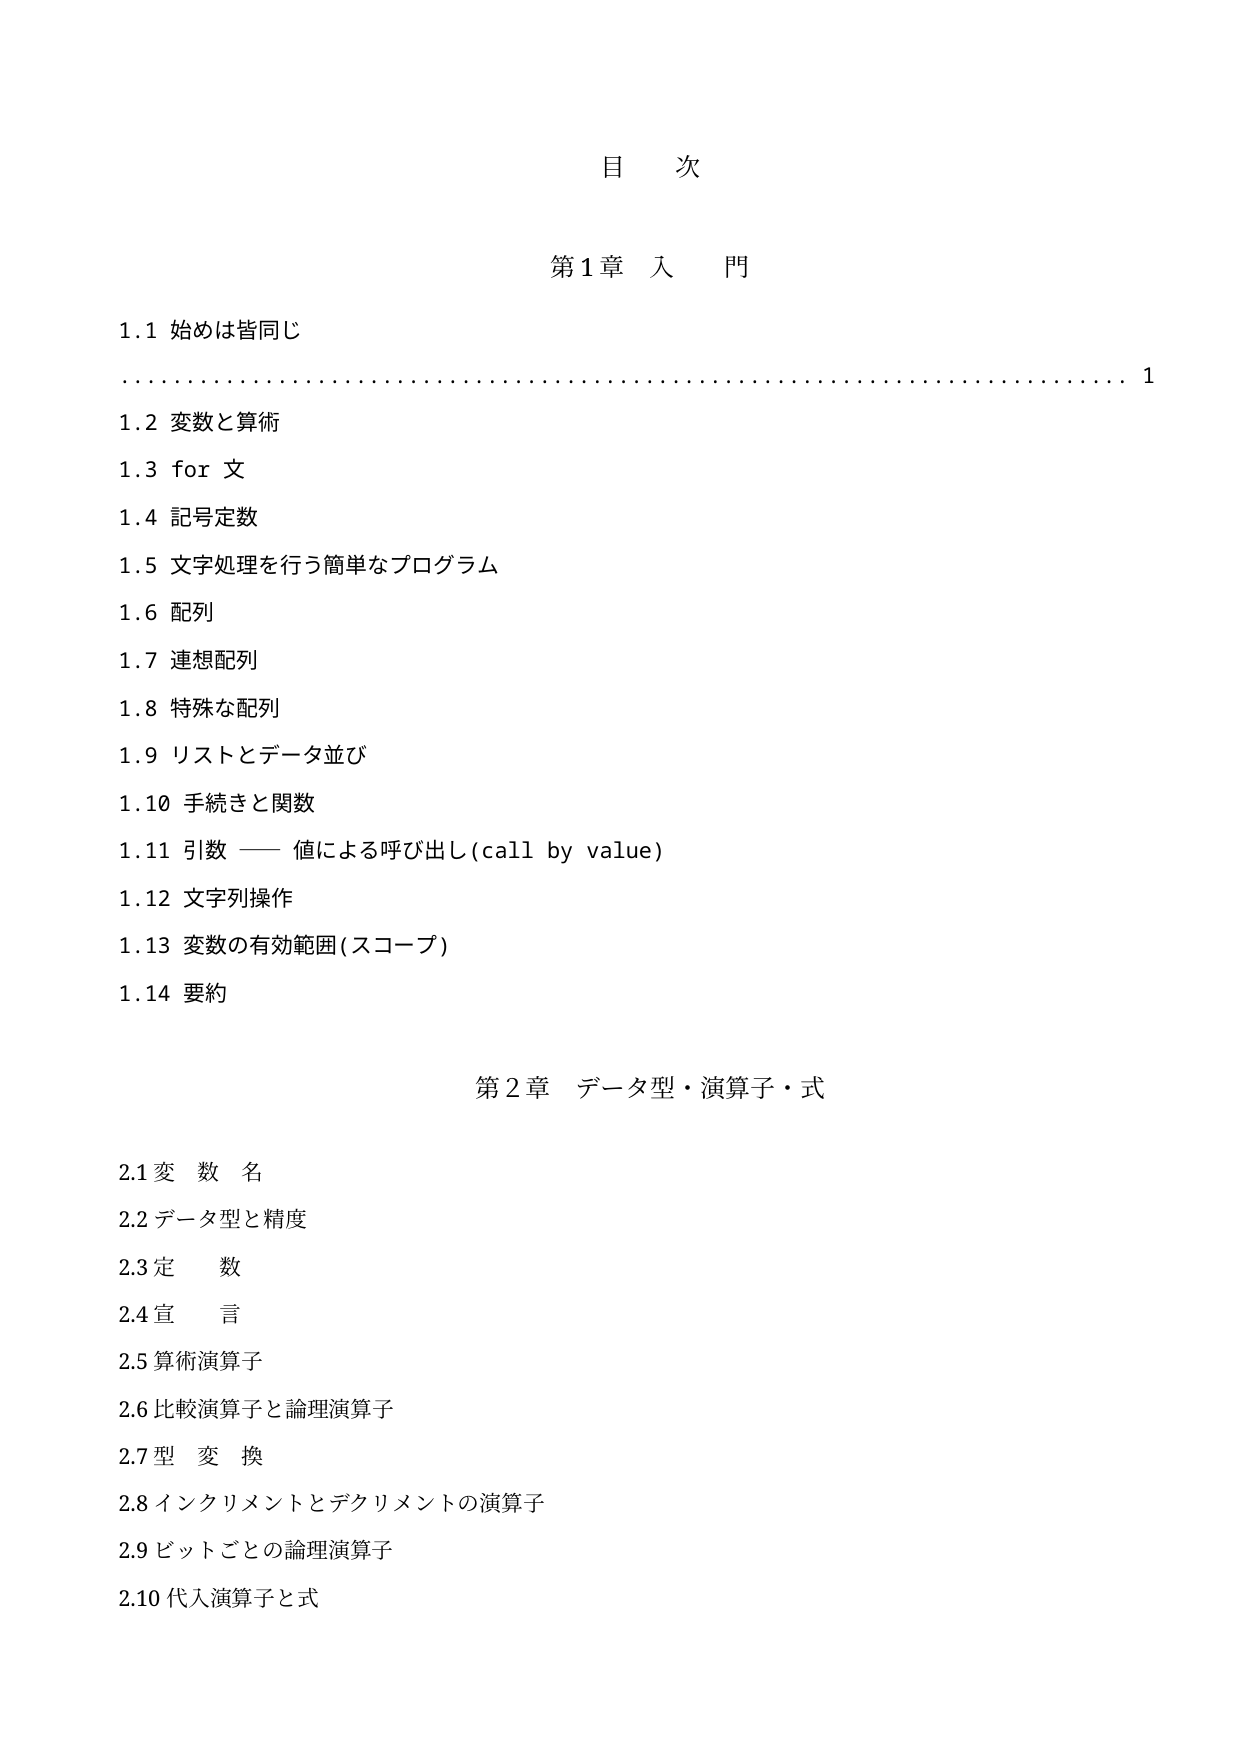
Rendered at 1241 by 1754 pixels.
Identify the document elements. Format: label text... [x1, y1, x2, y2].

text 1.13 変数の有効範囲(スコープ) [118, 928, 1181, 960]
text 2.10 代入演算子と式 [118, 1581, 1181, 1613]
text 1.8 特殊な配列 [118, 691, 1181, 722]
text 1.5 文字処理を行う簡単なプログラム [118, 548, 1181, 579]
text 1.1 始めは皆同じ ............................................................................. 1 [118, 313, 1181, 390]
text 1.14 要約 [118, 976, 1181, 1008]
text 2.4 宣 言 [118, 1297, 1181, 1329]
text 1.12 文字列操作 [118, 881, 1181, 913]
text 2.2 データ型と精度 [118, 1203, 1181, 1234]
text 1.10 手続きと関数 [118, 786, 1181, 817]
text 1.4 記号定数 [118, 500, 1181, 532]
text 1.11 引数 ―― 値による呼び出し(call by value) [118, 833, 1181, 865]
text 第２章 データ型・演算子・式 [118, 1068, 1181, 1104]
text 2.6 比較演算子と論理演算子 [118, 1392, 1181, 1423]
text 2.9 ビットごとの論理演算子 [118, 1534, 1181, 1565]
text 目 次 [118, 148, 1181, 184]
text 2.1 変 数 名 [118, 1155, 1181, 1187]
text 1.7 連想配列 [118, 643, 1181, 675]
text 2.8 インクリメントとデクリメントの演算子 [118, 1486, 1181, 1518]
text 1.6 配列 [118, 595, 1181, 627]
text 1.9 リストとデータ並び [118, 738, 1181, 770]
text 第1章 入 門 [118, 248, 1181, 284]
text 2.5 算術演算子 [118, 1344, 1181, 1376]
text 2.3 定 数 [118, 1250, 1181, 1282]
text 1.2 変数と算術 [118, 405, 1181, 437]
text 1.3 for 文 [118, 452, 1181, 484]
text 2.7 型 変 換 [118, 1439, 1181, 1471]
